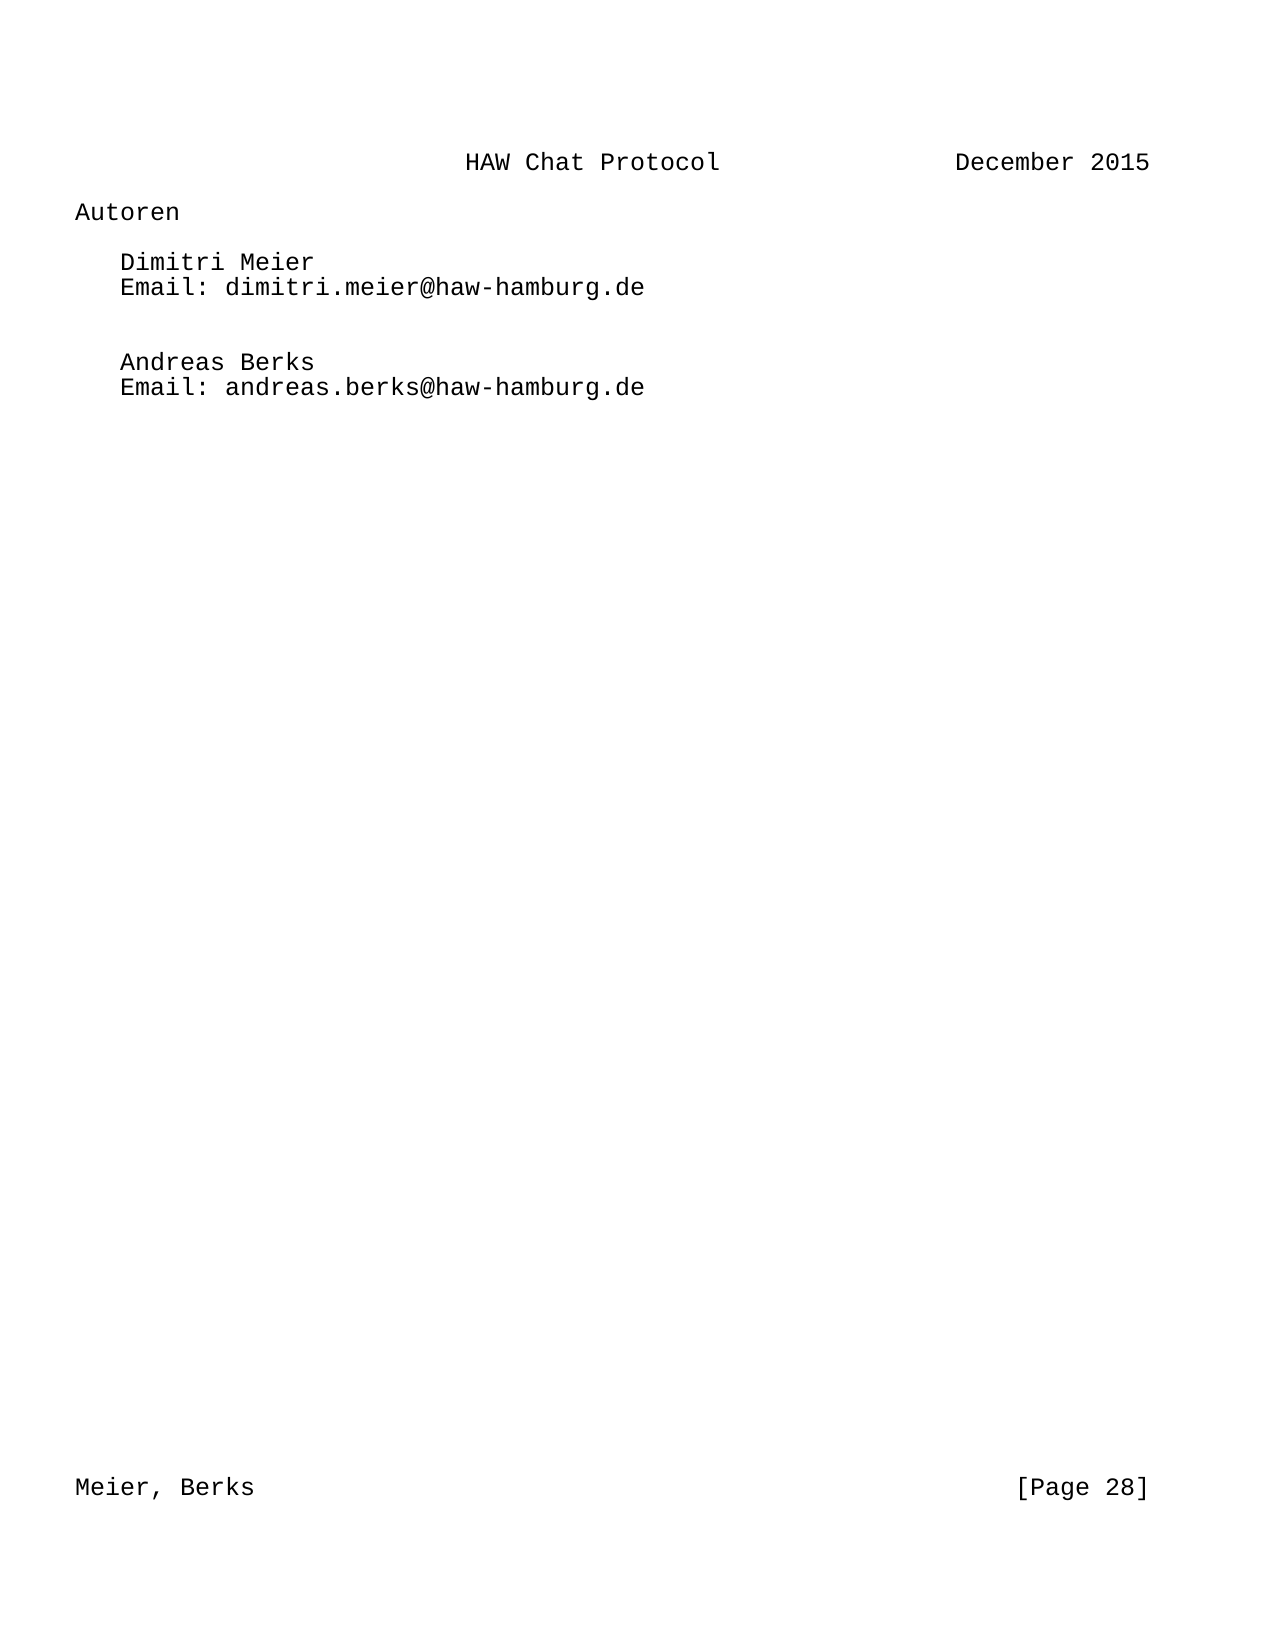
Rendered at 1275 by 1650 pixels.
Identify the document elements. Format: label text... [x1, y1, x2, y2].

text Autoren [75, 200, 1155, 225]
text Email: andreas.berks@haw-hamburg.de [120, 375, 1155, 400]
text Andreas Berks [120, 350, 1155, 375]
text Email: dimitri.meier@haw-hamburg.de [120, 275, 1155, 300]
text Dimitri Meier [120, 250, 1155, 275]
